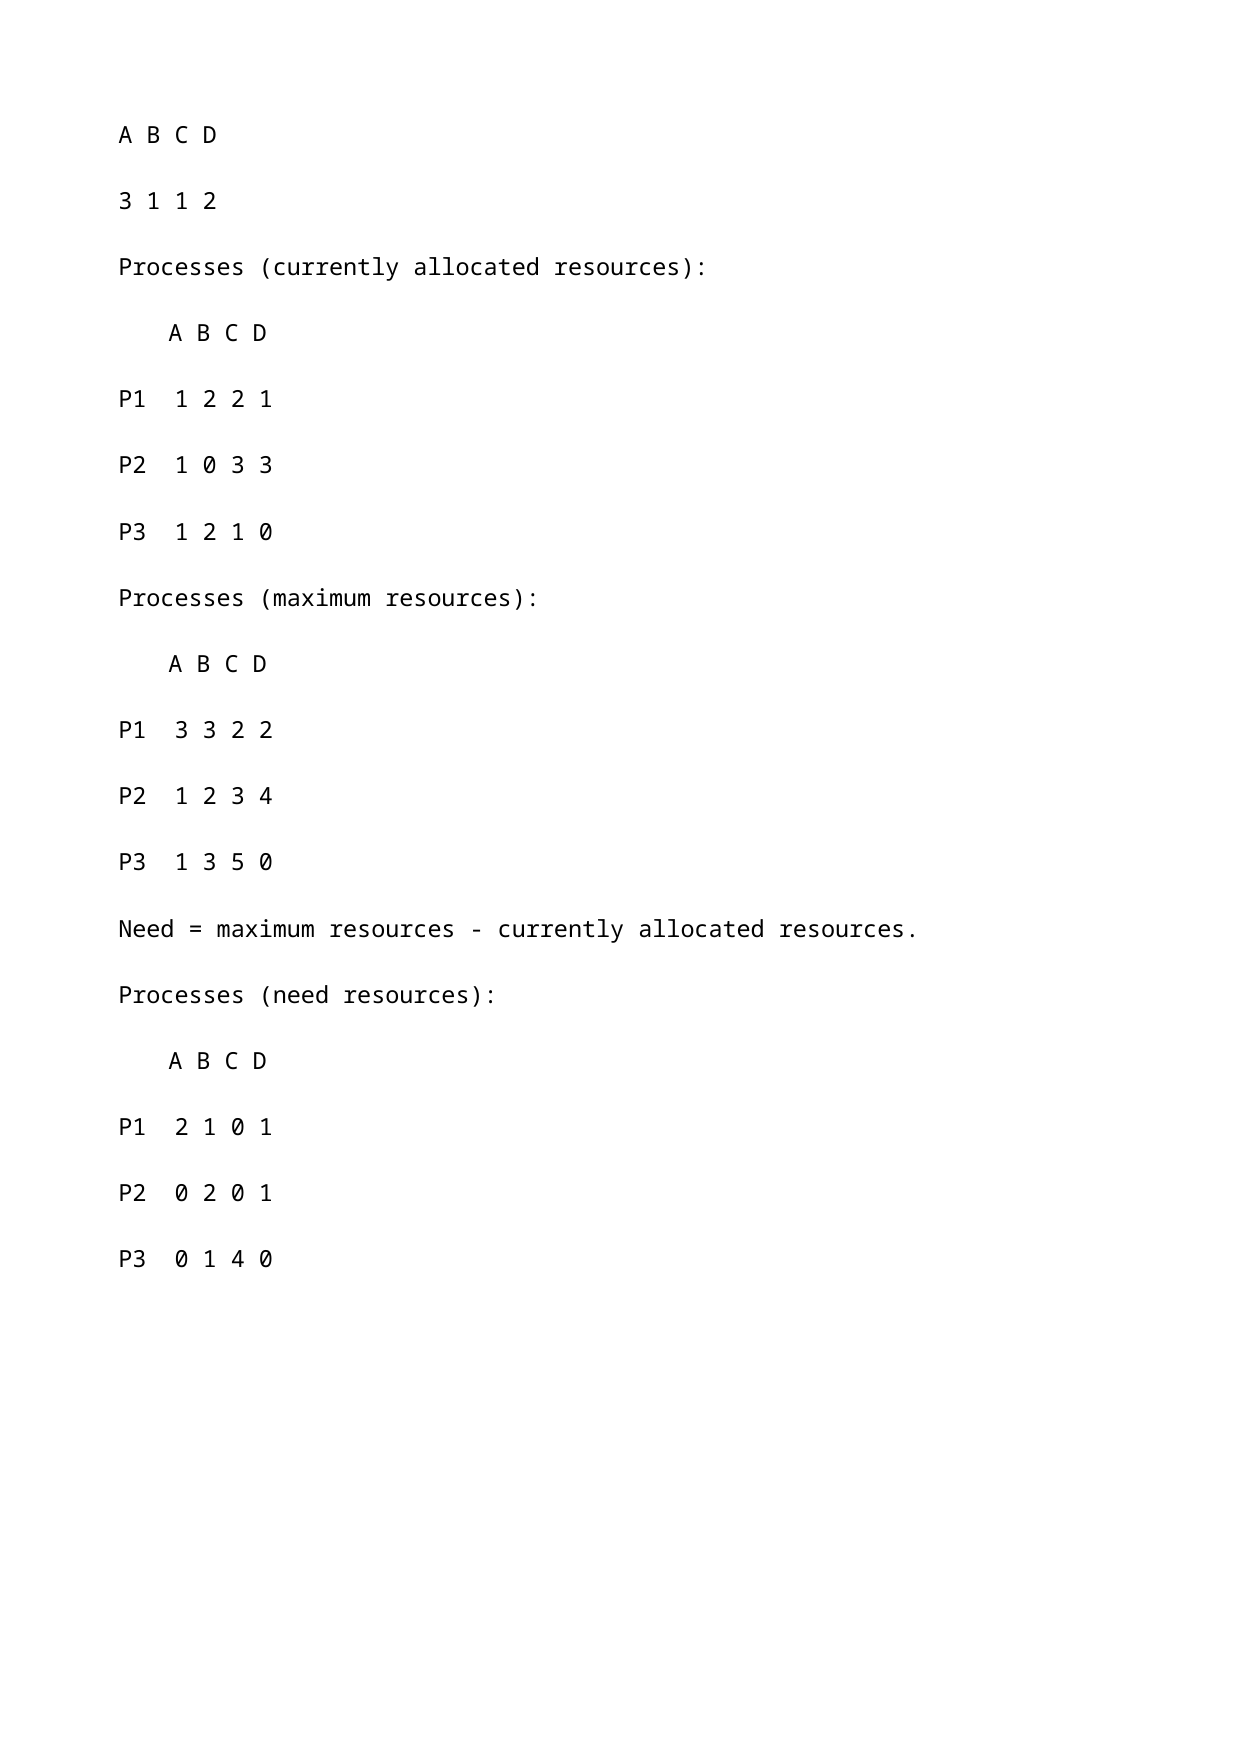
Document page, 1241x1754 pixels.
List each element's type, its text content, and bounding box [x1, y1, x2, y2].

text A B C D [118, 317, 1122, 348]
text P2 1 0 3 3 [118, 449, 1122, 481]
text P3 1 2 1 0 [118, 515, 1122, 547]
text 3 1 1 2 [118, 184, 1122, 216]
text Processes (need resources): [118, 978, 1122, 1010]
text Processes (currently allocated resources): [118, 250, 1122, 282]
text Processes (maximum resources): [118, 581, 1122, 613]
text Need = maximum resources - currently allocated resources. [118, 912, 1122, 944]
text A B C D [118, 1044, 1122, 1076]
text P1 2 1 0 1 [118, 1110, 1122, 1142]
text A B C D [118, 647, 1122, 679]
text P2 1 2 3 4 [118, 779, 1122, 812]
text P2 0 2 0 1 [118, 1176, 1122, 1208]
text A B C D [118, 118, 1122, 150]
text P1 3 3 2 2 [118, 713, 1122, 745]
text P3 1 3 5 0 [118, 846, 1122, 878]
text P3 0 1 4 0 [118, 1243, 1122, 1274]
text P1 1 2 2 1 [118, 383, 1122, 415]
